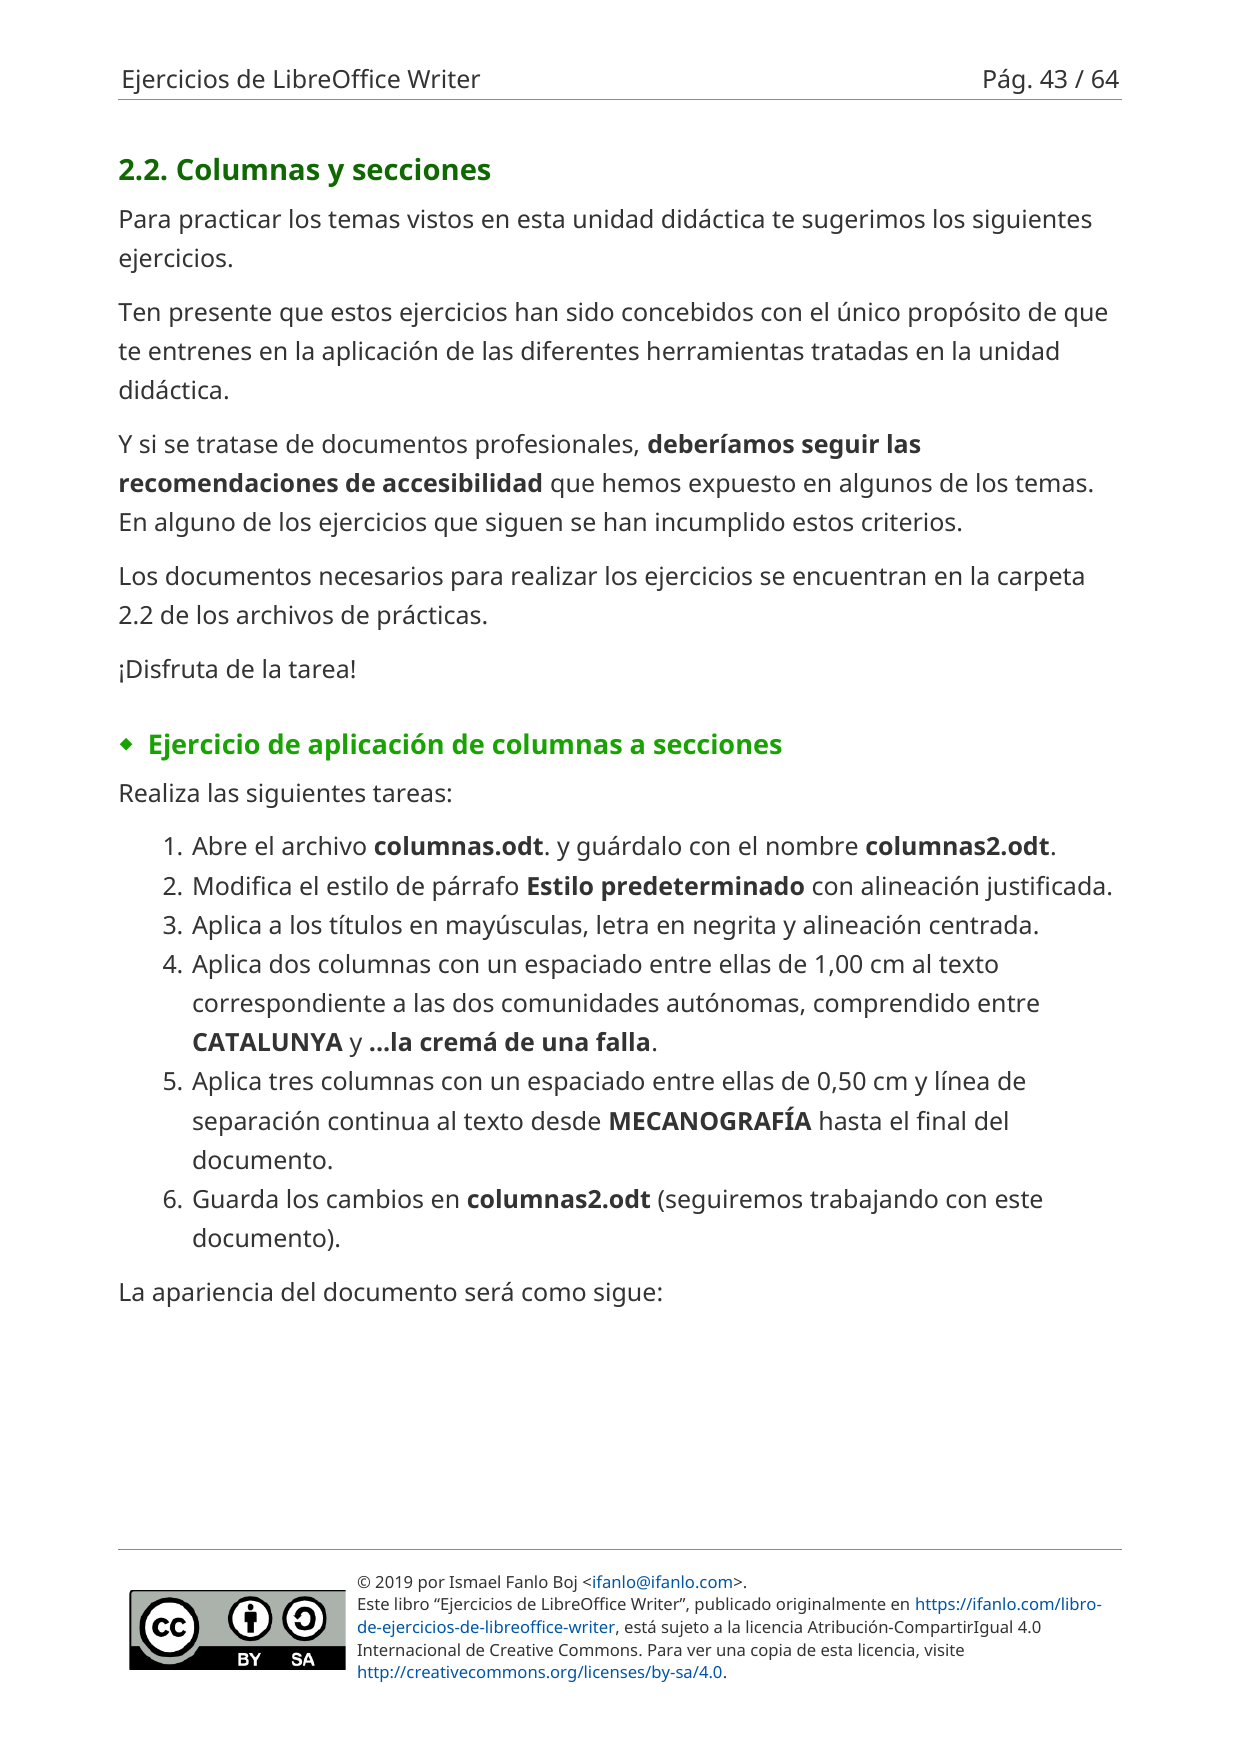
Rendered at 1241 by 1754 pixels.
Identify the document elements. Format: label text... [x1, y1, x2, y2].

list Guarda los cambios en columnas2.odt (seguiremos trabajando con este documento). [162, 1181, 1122, 1255]
text ¡Disfruta de la tarea! [118, 651, 1122, 685]
list Abre el archivo columnas.odt. y guárdalo con el nombre columnas2.odt. [162, 829, 1122, 863]
subtitle Ejercicio de aplicación de columnas a secciones [118, 726, 1122, 763]
list Aplica dos columnas con un espaciado entre ellas de 1,00 cm al texto correspondiente a las dos comunidades autónomas, comprendido entre CATALUNYA y ...la cremá de una falla. [162, 946, 1122, 1059]
picture [129, 1590, 346, 1670]
text La apariencia del documento será como sigue: [118, 1274, 1122, 1308]
subtitle 2.2. Columnas y secciones [118, 149, 1122, 189]
text Los documentos necesarios para realizar los ejercicios se encuentran en la carpeta 2.2 de los archivos de prácticas. [118, 558, 1122, 632]
text Ten presente que estos ejercicios han sido concebidos con el único propósito de que te entrenes en la aplicación de las diferentes herramientas tratadas en la unidad didáctica. [118, 294, 1122, 407]
list Aplica tres columnas con un espaciado entre ellas de 0,50 cm y línea de separación continua al texto desde MECANOGRAFÍA hasta el final del documento. [162, 1064, 1122, 1176]
text Y si se tratase de documentos profesionales, deberíamos seguir las recomendaciones de accesibilidad que hemos expuesto en algunos de los temas. En alguno de los ejercicios que siguen se han incumplido estos criterios. [118, 426, 1122, 539]
text Para practicar los temas vistos en esta unidad didáctica te sugerimos los siguientes ejercicios. [118, 201, 1122, 274]
list Modifica el estilo de párrafo Estilo predeterminado con alineación justificada. [162, 868, 1122, 902]
text Realiza las siguientes tareas: [118, 775, 1122, 809]
list Aplica a los títulos en mayúsculas, letra en negrita y alineación centrada. [162, 907, 1122, 941]
